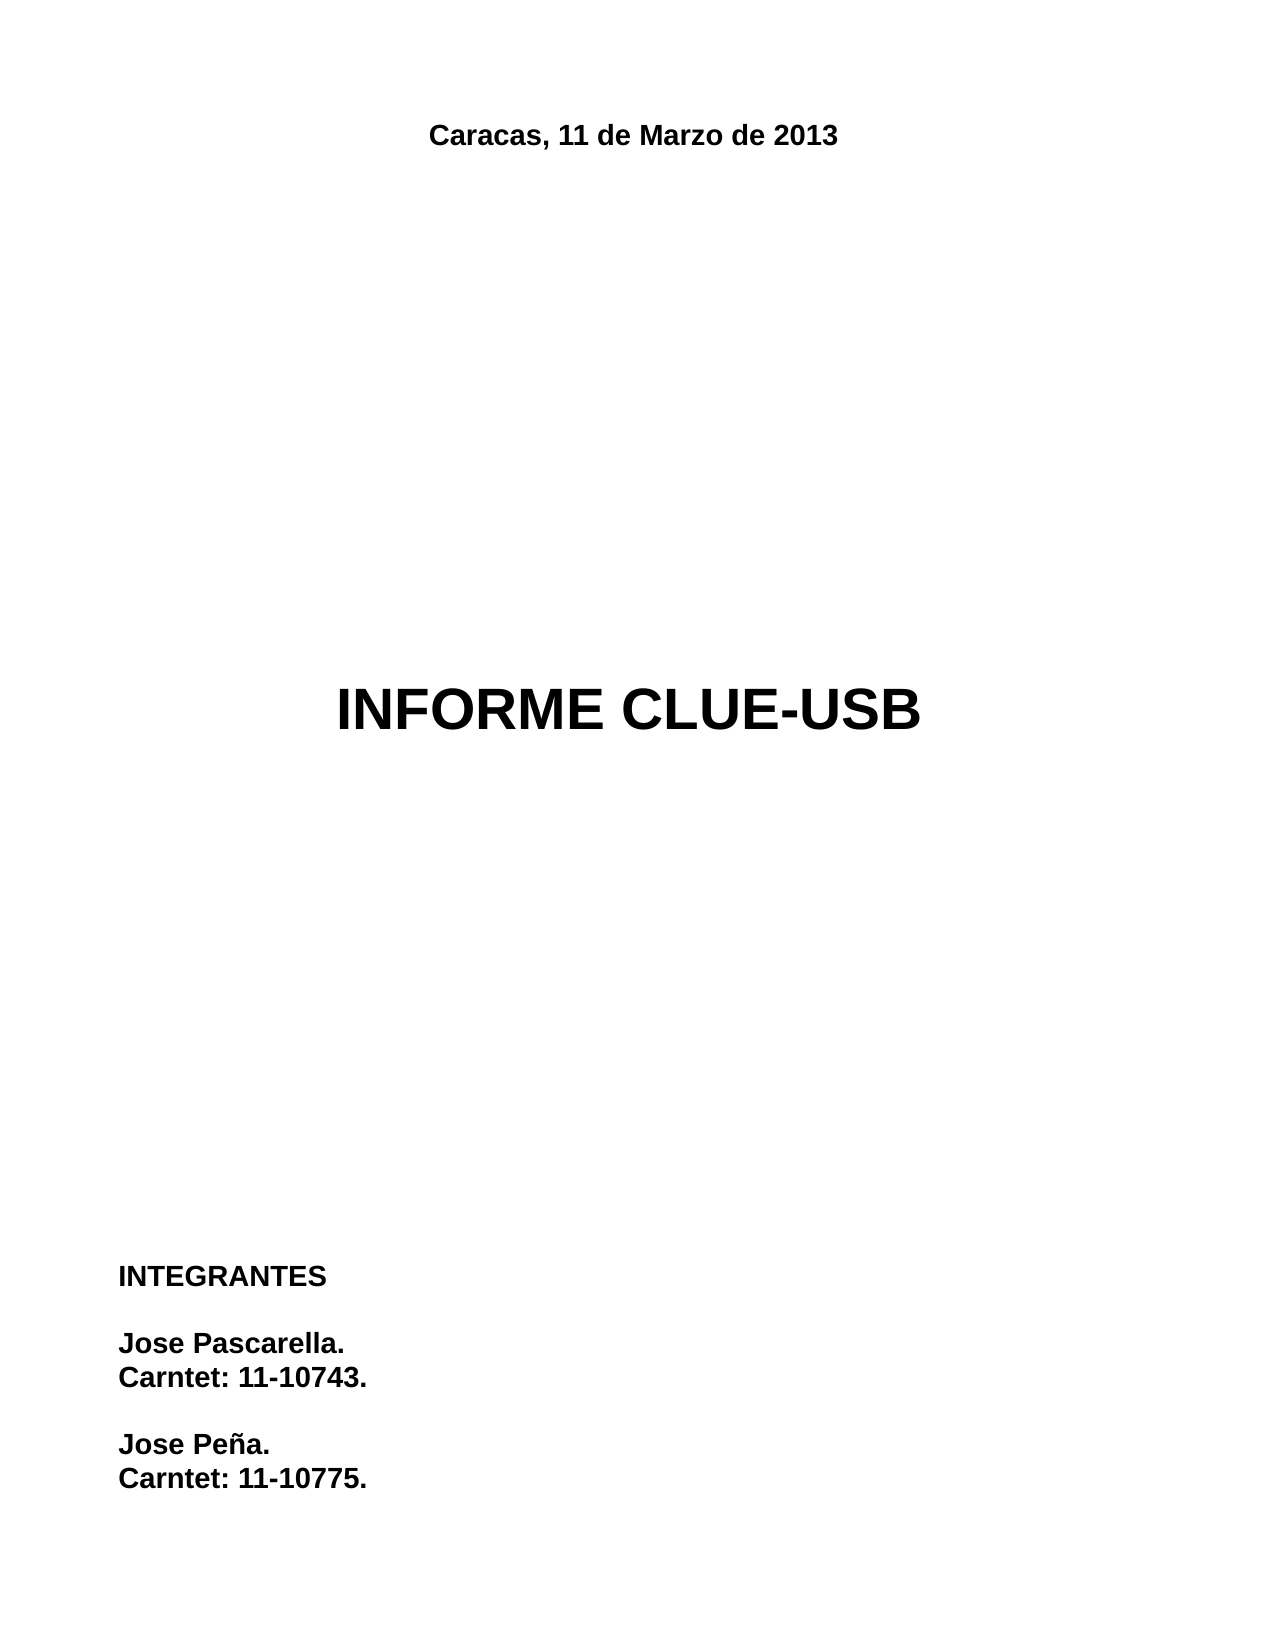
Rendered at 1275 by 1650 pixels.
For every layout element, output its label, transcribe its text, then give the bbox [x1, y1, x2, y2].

text INFORME CLUE-USB [118, 675, 1157, 742]
text Carntet: 11-10743. [118, 1360, 1157, 1394]
text Caracas, 11 de Marzo de 2013 [118, 118, 1157, 152]
text Carntet: 11-10775. [118, 1461, 1157, 1494]
text INTEGRANTES [118, 1259, 1157, 1293]
text Jose Peña. [118, 1427, 1157, 1461]
text Jose Pascarella. [118, 1327, 1157, 1360]
